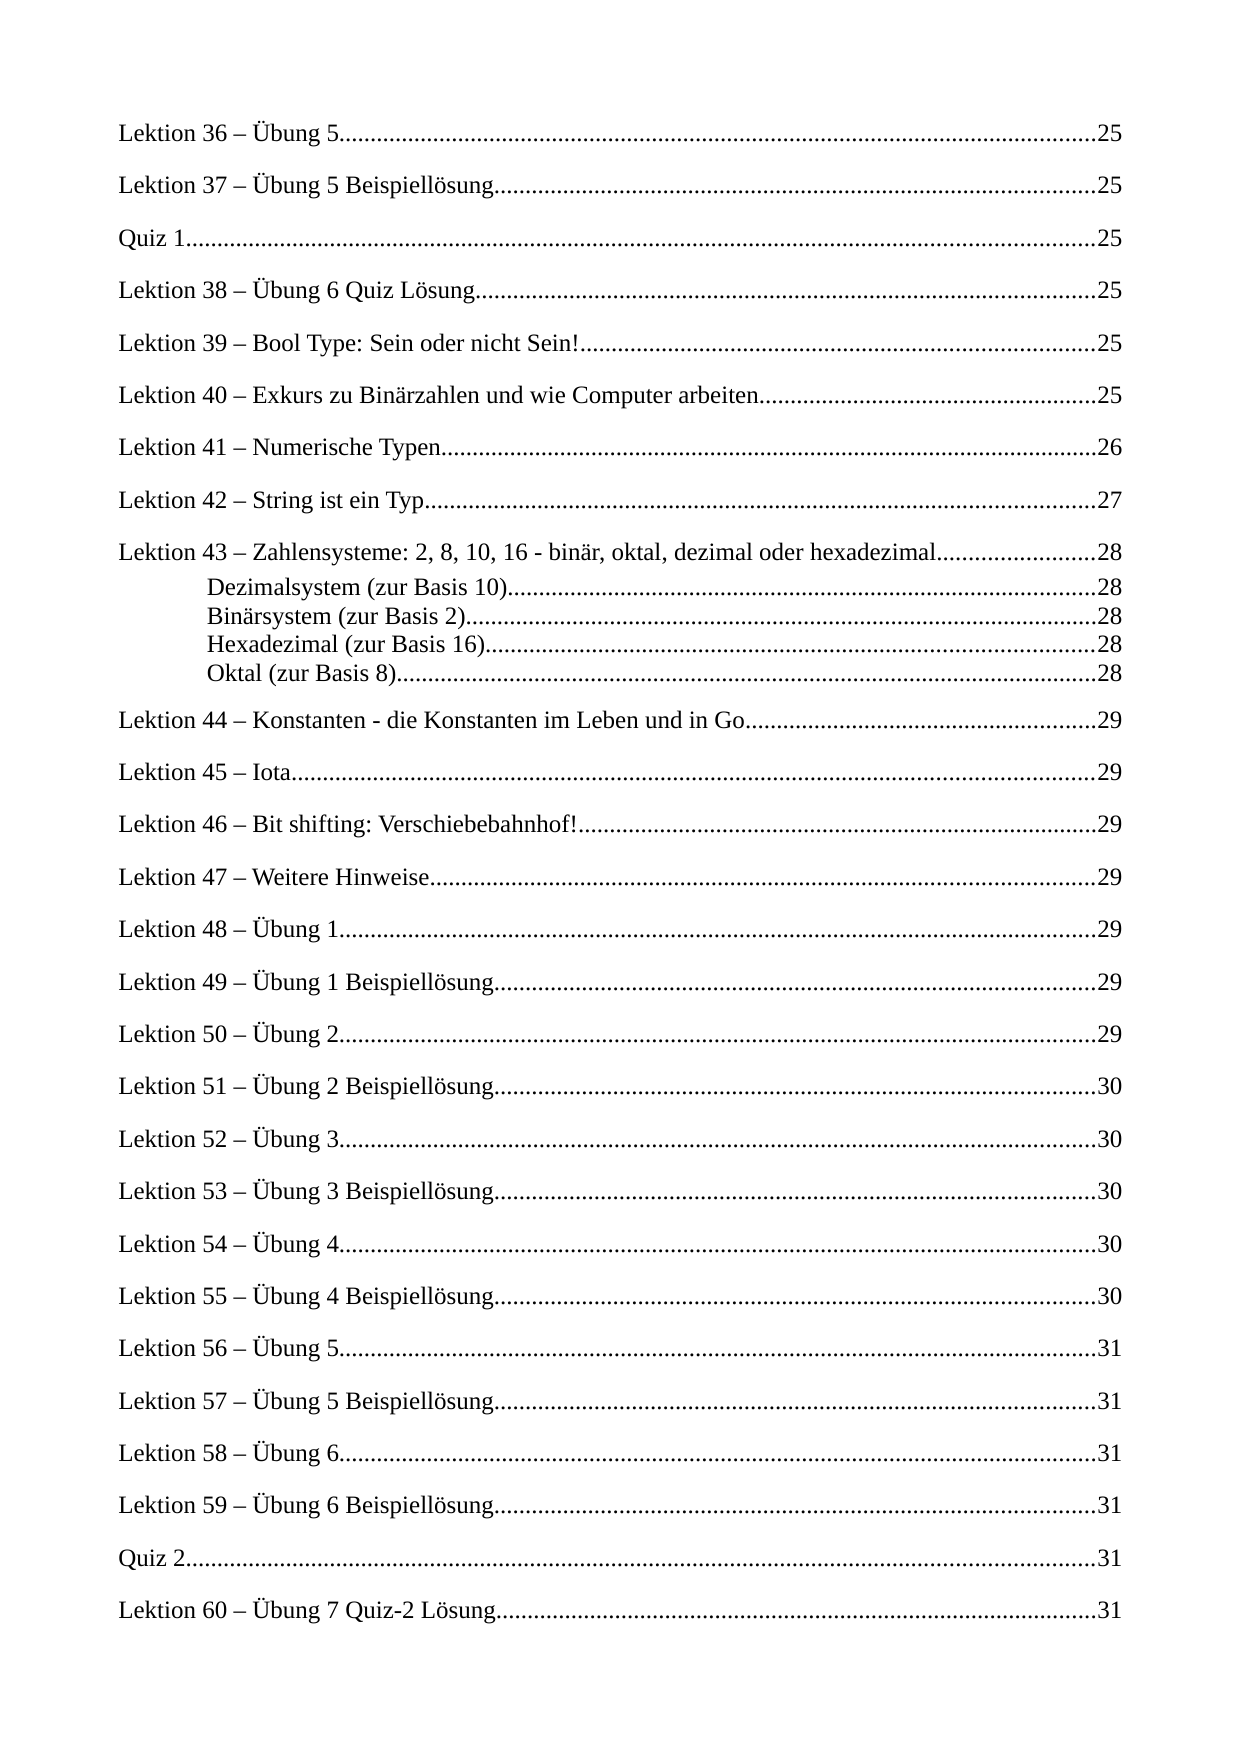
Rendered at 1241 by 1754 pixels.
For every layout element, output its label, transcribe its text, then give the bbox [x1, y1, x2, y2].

text Lektion 54 – Übung 4 30 [118, 1229, 1122, 1257]
text Lektion 42 – String ist ein Typ 27 [118, 485, 1122, 514]
text Lektion 37 – Übung 5 Beispiellösung 25 [118, 171, 1122, 199]
text Lektion 41 – Numerische Typen 26 [118, 432, 1122, 461]
text Lektion 40 – Exkurs zu Binärzahlen und wie Computer arbeiten 25 [118, 380, 1122, 409]
text Lektion 56 – Übung 5 31 [118, 1333, 1122, 1362]
text Lektion 36 – Übung 5 25 [118, 118, 1122, 147]
text Quiz 1 25 [118, 223, 1122, 252]
text Lektion 59 – Übung 6 Beispiellösung 31 [118, 1491, 1122, 1519]
text Lektion 47 – Weitere Hinweise 29 [118, 862, 1122, 891]
text Lektion 38 – Übung 6 Quiz Lösung 25 [118, 275, 1122, 304]
text Lektion 55 – Übung 4 Beispiellösung 30 [118, 1281, 1122, 1310]
text Lektion 53 – Übung 3 Beispiellösung 30 [118, 1176, 1122, 1205]
text Oktal (zur Basis 8) 28 [207, 658, 1122, 687]
text Lektion 48 – Übung 1 29 [118, 914, 1122, 943]
text Lektion 57 – Übung 5 Beispiellösung 31 [118, 1386, 1122, 1414]
text Lektion 60 – Übung 7 Quiz-2 Lösung 31 [118, 1595, 1122, 1624]
text Lektion 45 – Iota 29 [118, 757, 1122, 786]
text Lektion 50 – Übung 2 29 [118, 1019, 1122, 1048]
text Lektion 46 – Bit shifting: Verschiebebahnhof! 29 [118, 809, 1122, 838]
text Lektion 39 – Bool Type: Sein oder nicht Sein! 25 [118, 328, 1122, 356]
text Quiz 2 31 [118, 1543, 1122, 1572]
text Lektion 51 – Übung 2 Beispiellösung 30 [118, 1071, 1122, 1100]
text Lektion 52 – Übung 3 30 [118, 1124, 1122, 1153]
text Dezimalsystem (zur Basis 10) 28 [207, 572, 1122, 601]
text Lektion 44 – Konstanten - die Konstanten im Leben und in Go 29 [118, 705, 1122, 733]
text Lektion 49 – Übung 1 Beispiellösung 29 [118, 967, 1122, 995]
text Binärsystem (zur Basis 2) 28 [207, 601, 1122, 629]
text Hexadezimal (zur Basis 16) 28 [207, 629, 1122, 658]
text Lektion 58 – Übung 6 31 [118, 1438, 1122, 1467]
text Lektion 43 – Zahlensysteme: 2, 8, 10, 16 - binär, oktal, dezimal oder hexadezimal 28 [118, 537, 1122, 566]
